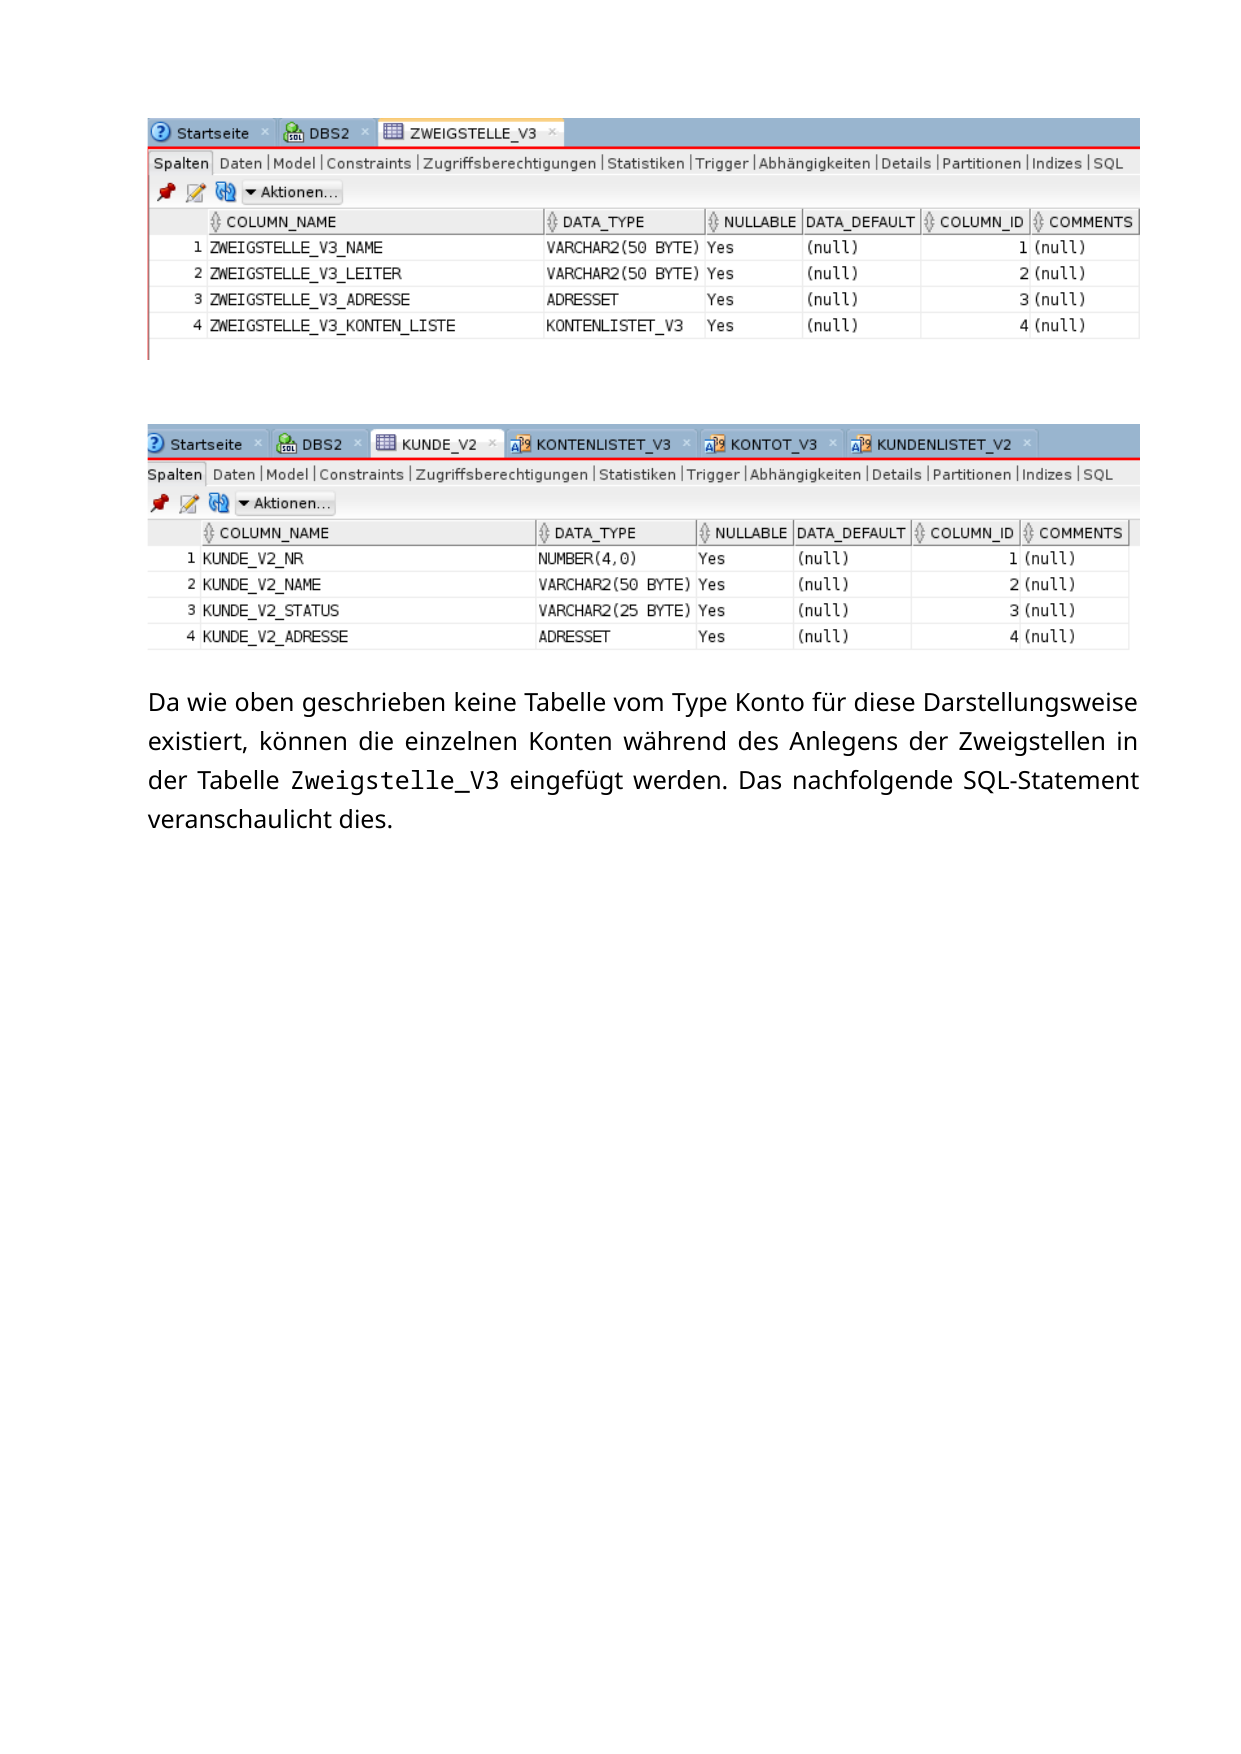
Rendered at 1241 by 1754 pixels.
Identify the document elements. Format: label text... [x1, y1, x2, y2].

text Da wie oben geschrieben keine Tabelle vom Type Konto für diese Darstellungsweise existiert, können die einzelnen Konten während des Anlegens der Zweigstellen in der Tabelle Zweigstelle_V3 eingefügt werden. Das nachfolgende SQL-Statement veranschaulicht dies. [148, 680, 1140, 836]
picture [147, 118, 1140, 360]
picture [147, 424, 1140, 680]
